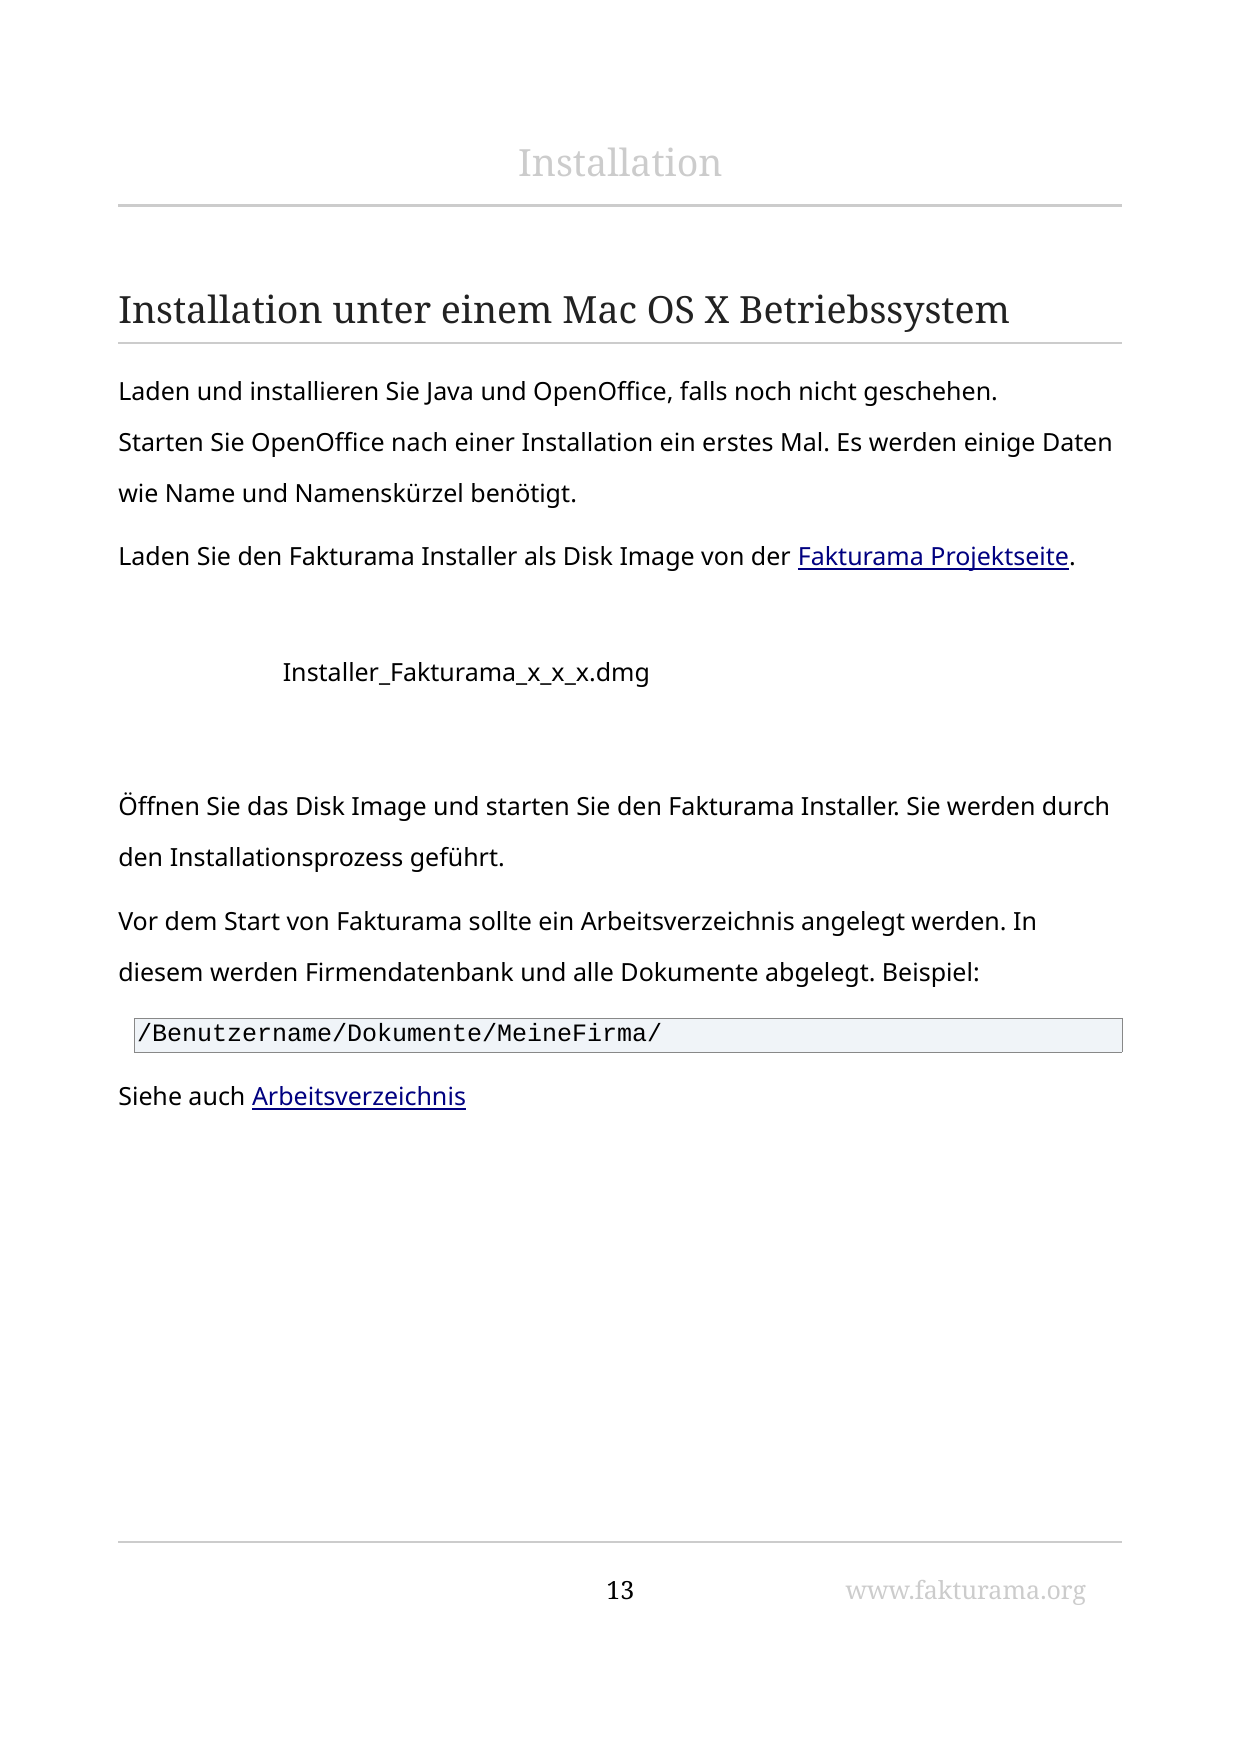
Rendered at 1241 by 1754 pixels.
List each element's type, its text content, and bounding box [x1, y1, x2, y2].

text /Benutzername/Dokumente/MeineFirma/ [135, 1019, 1122, 1052]
text Vor dem Start von Fakturama sollte ein Arbeitsverzeichnis angelegt werden. In diesem werden Firmendatenbank und alle Dokumente abgelegt. Beispiel: [118, 903, 1122, 988]
text Laden Sie den Fakturama Installer als Disk Image von der Fakturama Projektseite. [118, 539, 1122, 573]
subtitle Installation unter einem Mac OS X Betriebssystem [118, 283, 1122, 342]
text Installer_Fakturama_x_x_x.dmg [118, 603, 1122, 759]
text Laden und installieren Sie Java und OpenOffice, falls noch nicht geschehen. Starten Sie OpenOffice nach einer Installation ein erstes Mal. Es werden einige Daten wie Name und Namenskürzel benötigt. [118, 373, 1122, 509]
text Öffnen Sie das Disk Image und starten Sie den Fakturama Installer. Sie werden durch den Installationsprozess geführt. [118, 789, 1122, 874]
text Siehe auch Arbeitsverzeichnis [118, 1079, 1122, 1113]
